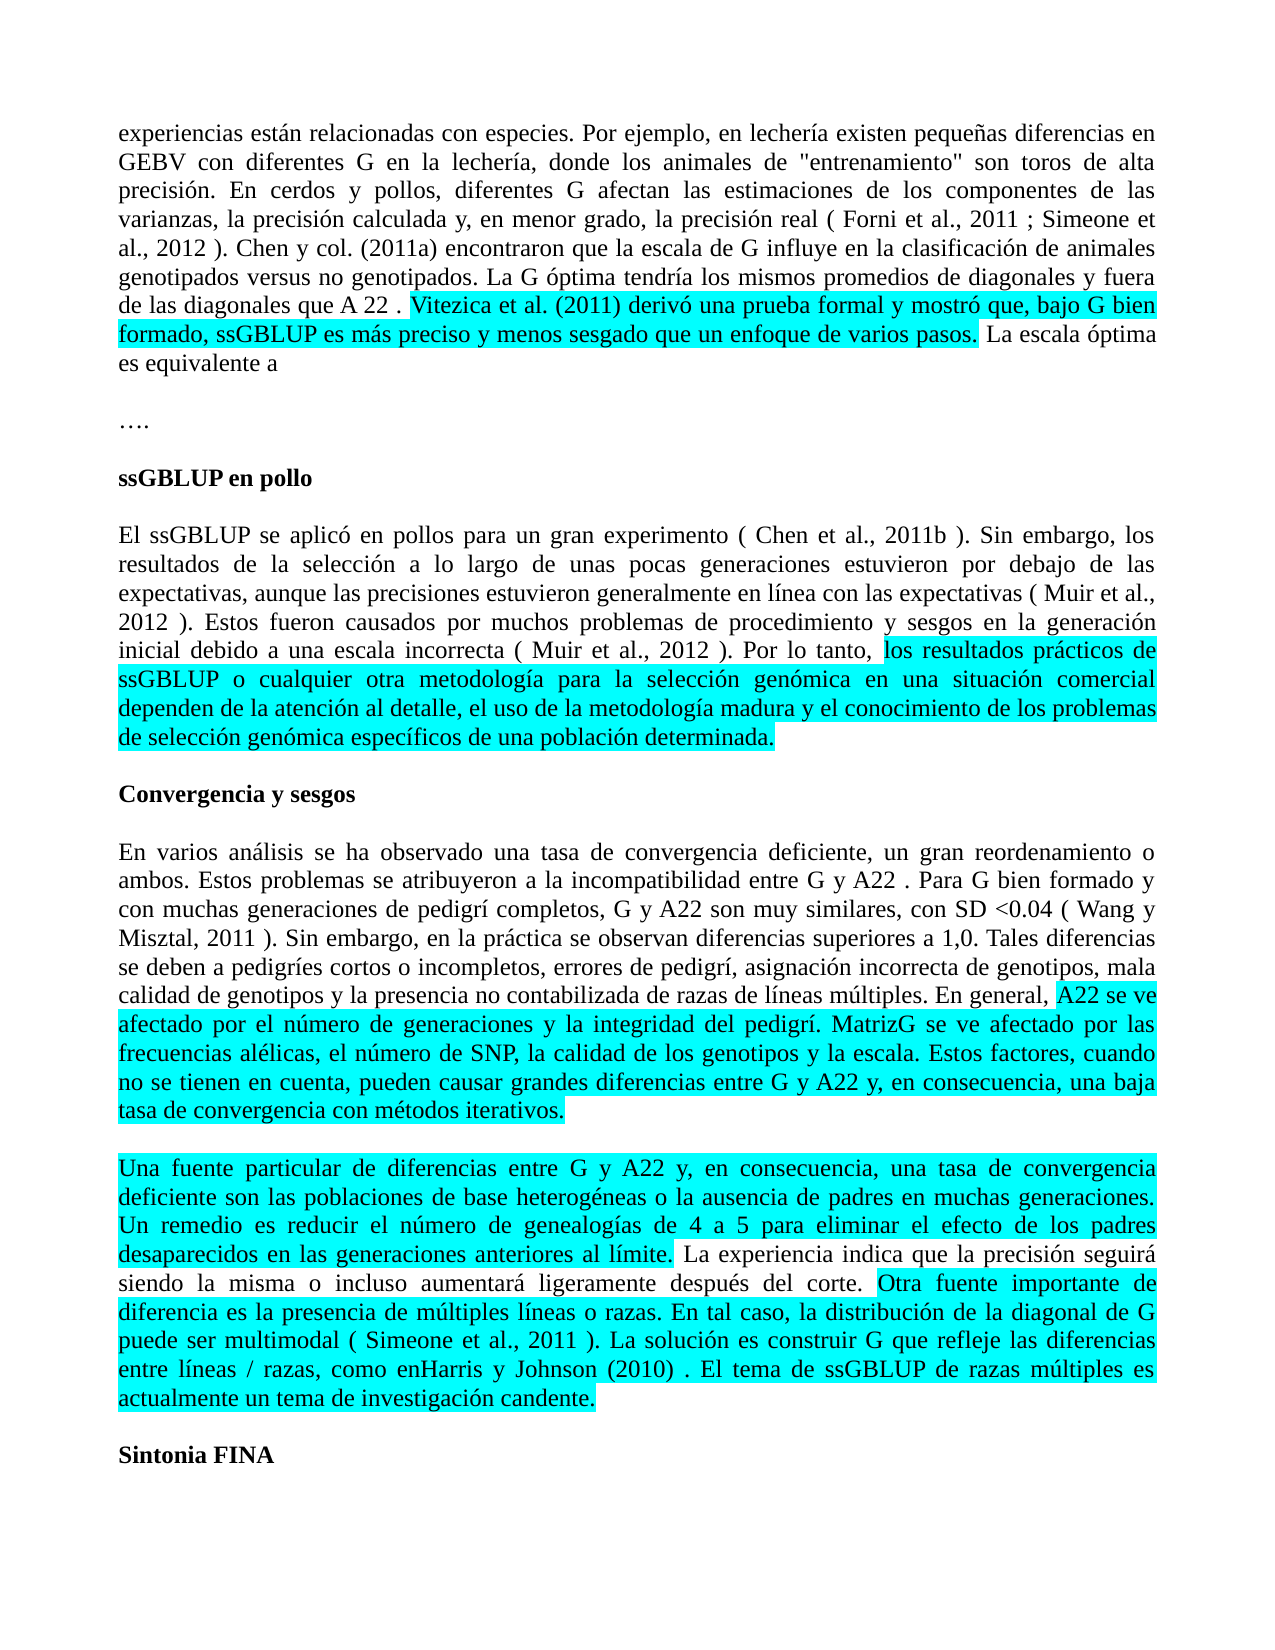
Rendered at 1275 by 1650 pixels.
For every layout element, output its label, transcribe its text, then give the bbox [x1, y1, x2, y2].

text …. [118, 406, 1157, 434]
text experiencias están relacionadas con especies. Por ejemplo, en lechería existen pequeñas diferencias en GEBV con diferentes G en la lechería, donde los animales de "entrenamiento" son toros de alta precisión. En cerdos y pollos, diferentes G afectan las estimaciones de los componentes de las varianzas, la precisión calculada y, en menor grado, la precisión real ( Forni et al., 2011 ; Simeone et al., 2012 ). Chen y col. (2011a) encontraron que la escala de G influye en la clasificación de animales genotipados versus no genotipados. La G óptima tendría los mismos promedios de diagonales y fuera de las diagonales que A 22 . Vitezica et al. (2011) derivó una prueba formal y mostró que, bajo G bien formado, ssGBLUP es más preciso y menos sesgado que un enfoque de varios pasos. La escala óptima es equivalente a [118, 118, 1157, 377]
text El ssGBLUP se aplicó en pollos para un gran experimento ( Chen et al., 2011b ). Sin embargo, los resultados de la selección a lo largo de unas pocas generaciones estuvieron por debajo de las expectativas, aunque las precisiones estuvieron generalmente en línea con las expectativas ( Muir et al., 2012 ). Estos fueron causados ​​por muchos problemas de procedimiento y sesgos en la generación inicial debido a una escala incorrecta ( Muir et al., 2012 ). Por lo tanto, los resultados prácticos de ssGBLUP o cualquier otra metodología para la selección genómica en una situación comercial dependen de la atención al detalle, el uso de la metodología madura y el conocimiento de los problemas de selección genómica específicos de una población determinada. [118, 521, 1157, 751]
text ssGBLUP en pollo [118, 463, 1157, 492]
text Sintonia FINA [118, 1441, 1157, 1469]
text Convergencia y sesgos [118, 779, 1157, 808]
text En varios análisis se ha observado una tasa de convergencia deficiente, un gran reordenamiento o ambos. Estos problemas se atribuyeron a la incompatibilidad entre G y A22 . Para G bien formado y con muchas generaciones de pedigrí completos, G y A22 son muy similares, con SD <0.04 ( Wang y Misztal, 2011 ). Sin embargo, en la práctica se observan diferencias superiores a 1,0. Tales diferencias se deben a pedigríes cortos o incompletos, errores de pedigrí, asignación incorrecta de genotipos, mala calidad de genotipos y la presencia no contabilizada de razas de líneas múltiples. En general, A22 se ve afectado por el número de generaciones y la integridad del pedigrí. MatrizG se ve afectado por las frecuencias alélicas, el número de SNP, la calidad de los genotipos y la escala. Estos factores, cuando no se tienen en cuenta, pueden causar grandes diferencias entre G y A22 y, en consecuencia, una baja tasa de convergencia con métodos iterativos. [118, 837, 1157, 1124]
text Una fuente particular de diferencias entre G y A22 y, en consecuencia, una tasa de convergencia deficiente son las poblaciones de base heterogéneas o la ausencia de padres en muchas generaciones. Un remedio es reducir el número de genealogías de 4 a 5 para eliminar el efecto de los padres desaparecidos en las generaciones anteriores al límite. La experiencia indica que la precisión seguirá siendo la misma o incluso aumentará ligeramente después del corte. Otra fuente importante de diferencia es la presencia de múltiples líneas o razas. En tal caso, la distribución de la diagonal de G puede ser multimodal ( Simeone et al., 2011 ). La solución es construir G que refleje las diferencias entre líneas / razas, como enHarris y Johnson (2010) . El tema de ssGBLUP de razas múltiples es actualmente un tema de investigación candente. [118, 1153, 1157, 1412]
